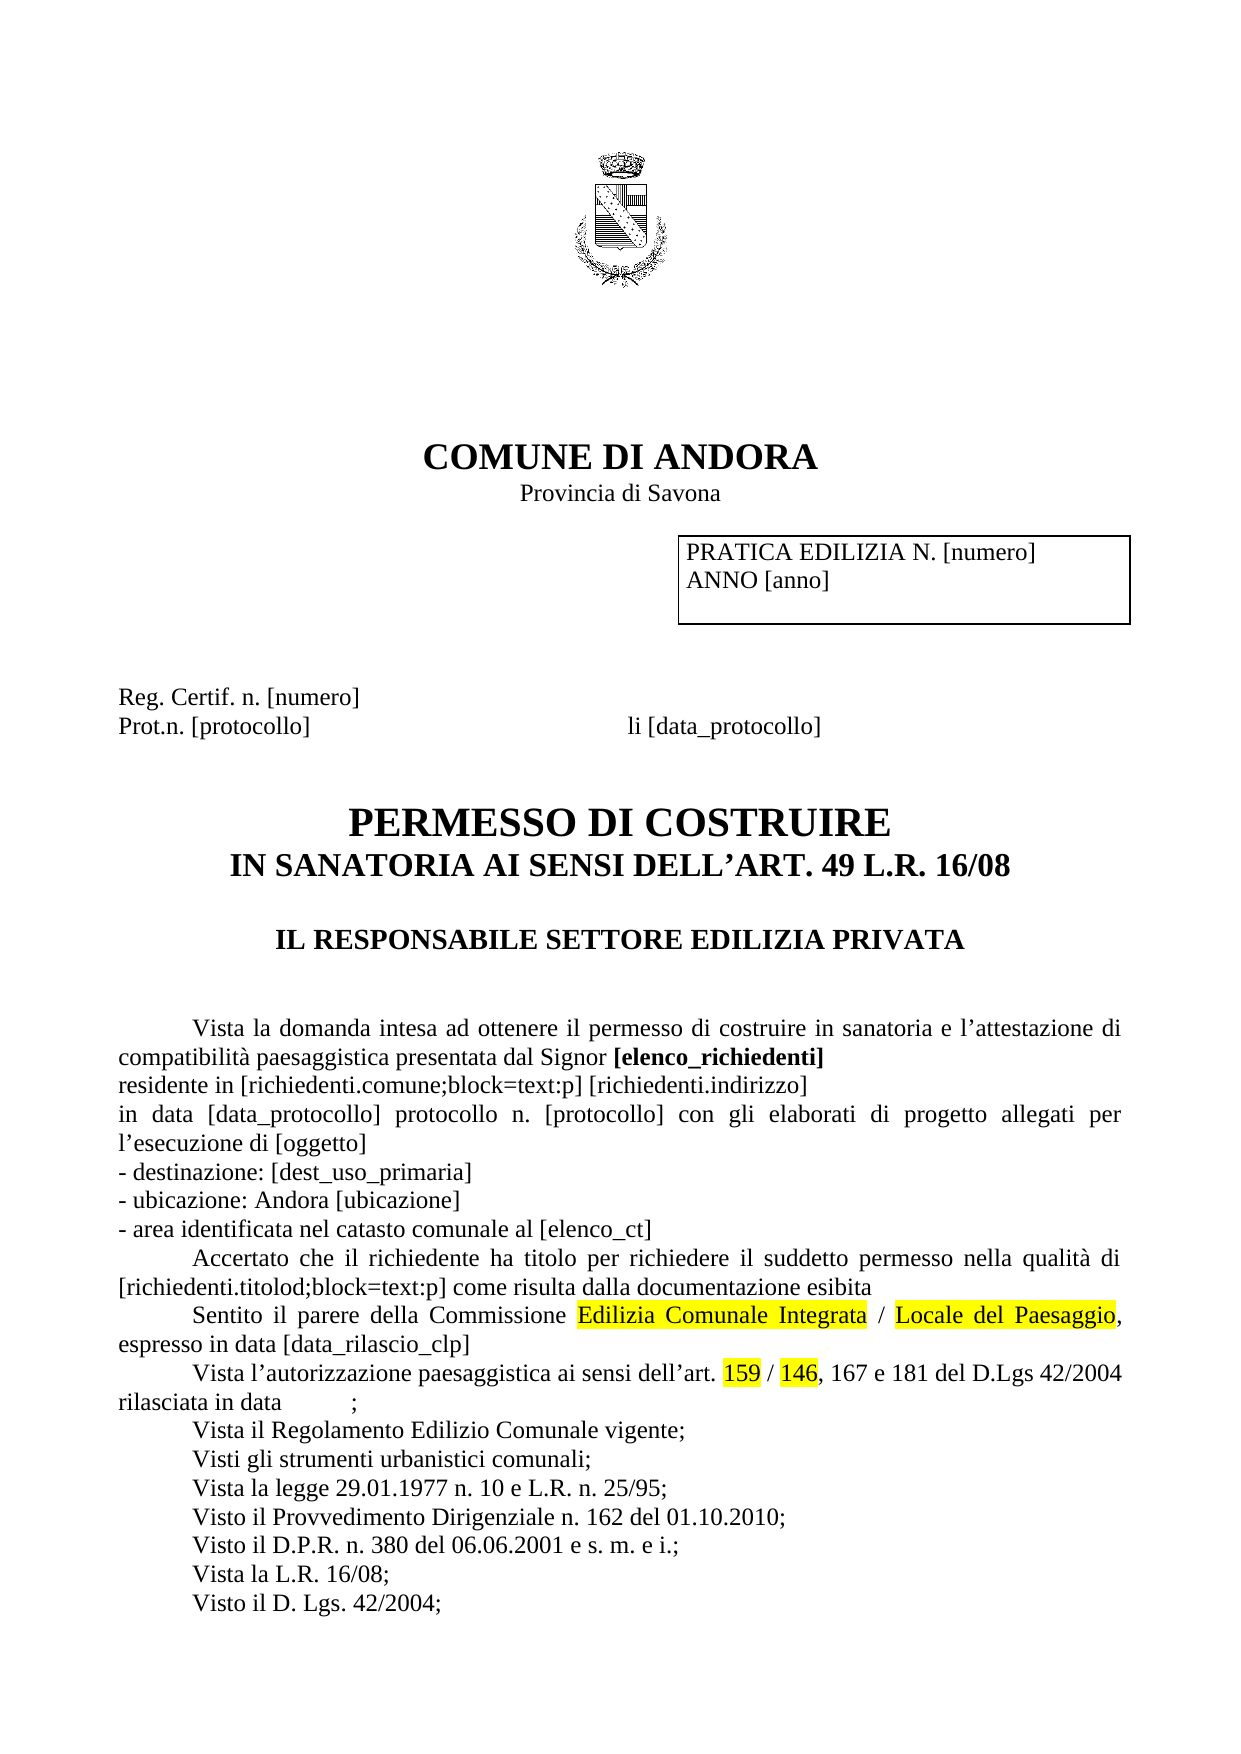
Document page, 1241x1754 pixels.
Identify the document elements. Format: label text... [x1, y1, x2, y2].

text - ubicazione: Andora [ubicazione] [118, 1185, 1122, 1214]
table_cell li [data_protocollo] [620, 711, 1129, 740]
text in data [data_protocollo] protocollo n. [protocollo] con gli elaborati di progetto allegati per l’esecuzione di [oggetto] [118, 1099, 1122, 1157]
table_cell Prot.n. [protocollo] [111, 711, 620, 740]
text Accertato che il richiedente ha titolo per richiedere il suddetto permesso nella qualità di [richiedenti.titolod;block=text:p] come risulta dalla documentazione esibita [118, 1243, 1122, 1300]
text Visto il D. Lgs. 42/2004; [118, 1588, 1122, 1617]
picture [569, 150, 673, 291]
text Provincia di Savona [118, 478, 1122, 507]
text - area identificata nel catasto comunale al [elenco_ct] [118, 1214, 1122, 1243]
text Vista la legge 29.01.1977 n. 10 e L.R. n. 25/95; [118, 1473, 1122, 1502]
text Visti gli strumenti urbanistici comunali; [118, 1444, 1122, 1473]
text residente in [richiedenti.comune;block=text:p] [richiedenti.indirizzo] [118, 1070, 1122, 1099]
text Sentito il parere della Commissione Edilizia Comunale Integrata / Locale del Paesaggio, espresso in data [data_rilascio_clp] [118, 1300, 1122, 1358]
text COMUNE DI ANDORA [118, 435, 1122, 478]
text Vista la L.R. 16/08; [118, 1559, 1122, 1588]
table_header PRATICA EDILIZIA N. [numero] ANNO [anno] [679, 537, 1129, 623]
text IN SANATORIA AI SENSI DELL’ART. 49 L.R. 16/08 [118, 845, 1122, 883]
text Vista il Regolamento Edilizio Comunale vigente; [118, 1415, 1122, 1444]
text PERMESSO DI COSTRUIRE [118, 797, 1122, 845]
text Vista la domanda intesa ad ottenere il permesso di costruire in sanatoria e l’attestazione di compatibilità paesaggistica presentata dal Signor [elenco_richiedenti] [118, 1013, 1122, 1070]
text IL RESPONSABILE SETTORE EDILIZIA PRIVATA [118, 922, 1122, 955]
text Visto il D.P.R. n. 380 del 06.06.2001 e s. m. e i.; [118, 1530, 1122, 1559]
table_header Reg. Certif. n. [numero] [111, 682, 620, 711]
text Vista l’autorizzazione paesaggistica ai sensi dell’art. 159 / 146, 167 e 181 del D.Lgs 42/2004 rilasciata in data ; [118, 1358, 1122, 1415]
text - destinazione: [dest_uso_primaria] [118, 1157, 1122, 1185]
table_header [620, 682, 1129, 711]
text Visto il Provvedimento Dirigenziale n. 162 del 01.10.2010; [118, 1502, 1122, 1530]
